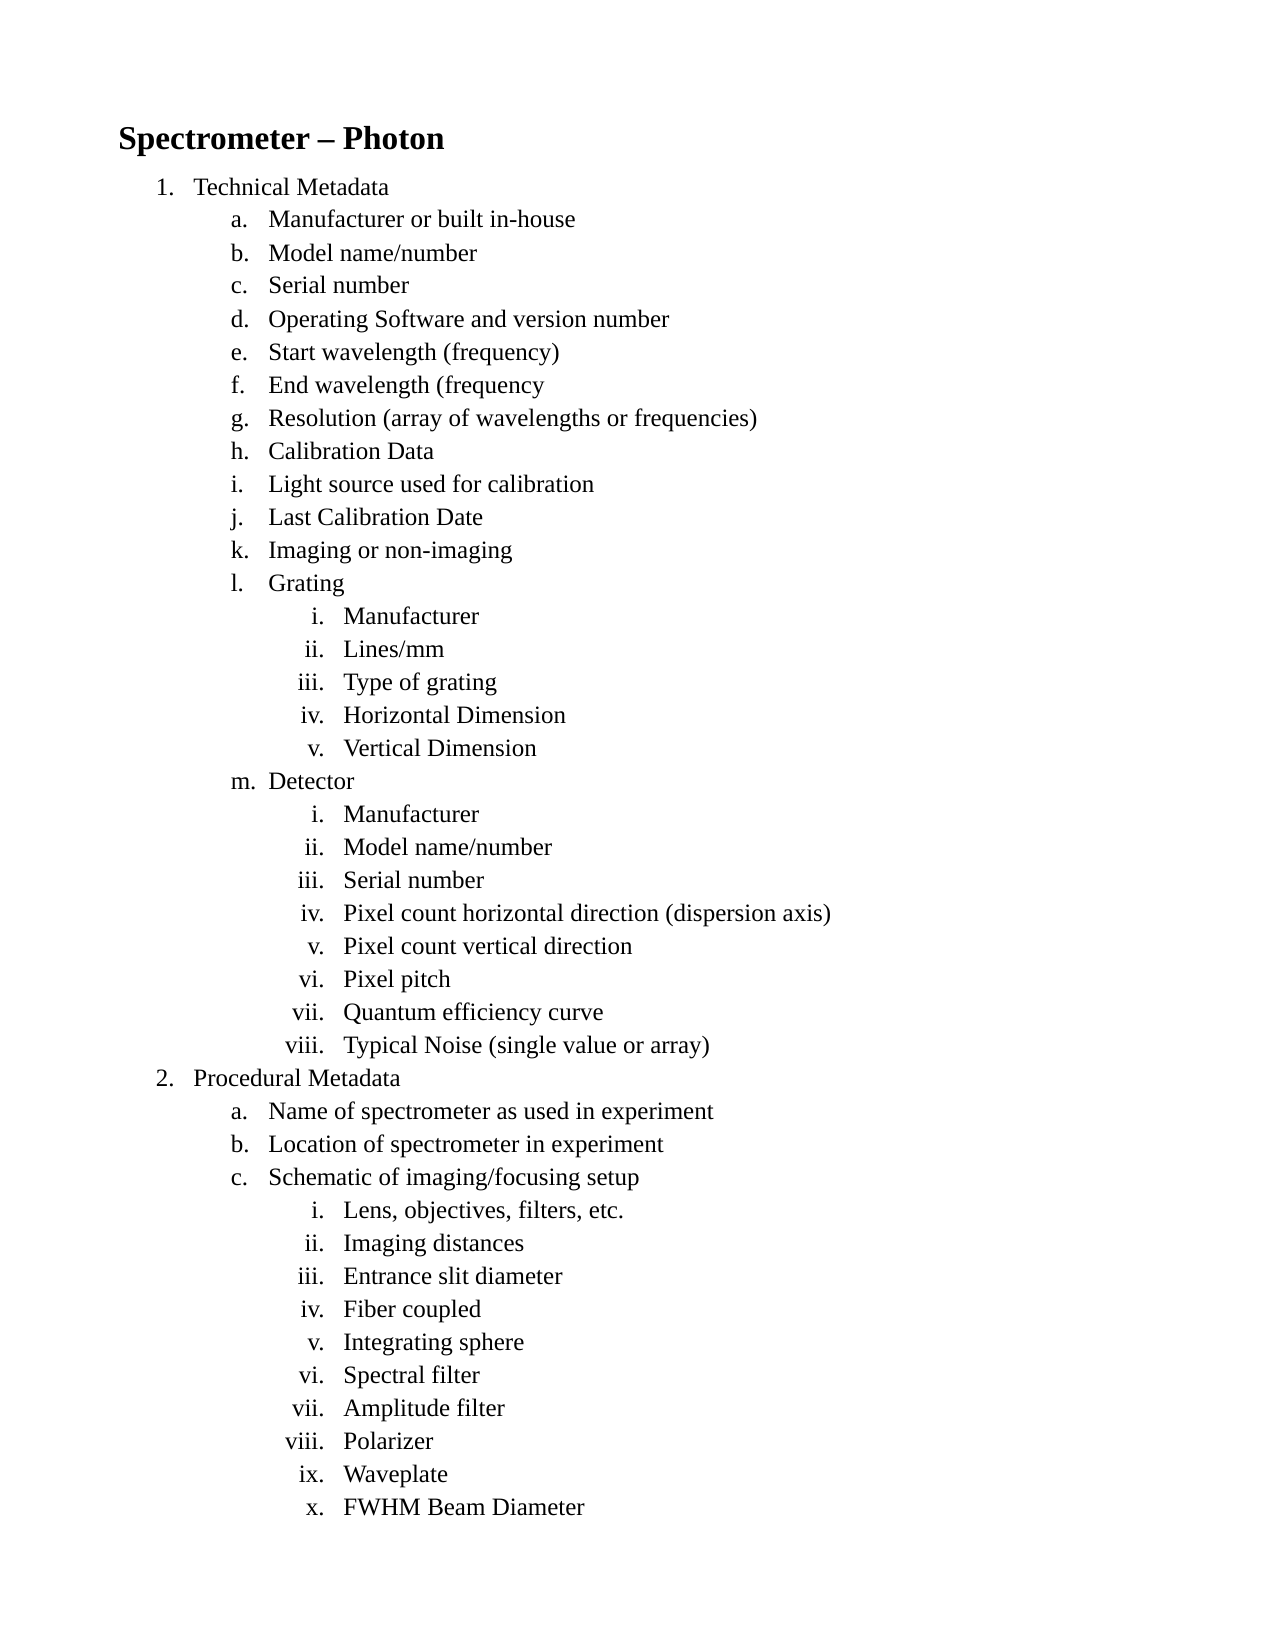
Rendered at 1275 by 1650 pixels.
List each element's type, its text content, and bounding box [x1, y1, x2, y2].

list Lines/mm [324, 634, 1157, 663]
list Entrance slit diameter [324, 1261, 1157, 1290]
list Schematic of imaging/focusing setup [231, 1162, 1157, 1191]
list Waveplate [324, 1459, 1157, 1488]
list Spectral filter [324, 1360, 1157, 1389]
list Start wavelength (frequency) [231, 337, 1157, 365]
list Type of grating [324, 667, 1157, 696]
list Typical Noise (single value or array) [324, 1030, 1157, 1059]
list End wavelength (frequency [231, 370, 1157, 398]
list Operating Software and version number [231, 304, 1157, 332]
list Pixel count vertical direction [324, 931, 1157, 960]
list Pixel pitch [324, 964, 1157, 993]
list Last Calibration Date [231, 502, 1157, 531]
list FWHM Beam Diameter [324, 1492, 1157, 1521]
list Horizontal Dimension [324, 700, 1157, 729]
list Model name/number [231, 238, 1157, 266]
list Location of spectrometer in experiment [231, 1129, 1157, 1158]
list Pixel count horizontal direction (dispersion axis) [324, 898, 1157, 927]
list Resolution (array of wavelengths or frequencies) [231, 403, 1157, 431]
list Calibration Data [231, 436, 1157, 464]
list Technical Metadata [156, 172, 1157, 200]
subtitle Spectrometer – Photon [118, 118, 1157, 156]
list Amplitude filter [324, 1393, 1157, 1422]
list Grating [231, 568, 1157, 597]
list Imaging or non-imaging [231, 535, 1157, 563]
list Light source used for calibration [231, 469, 1157, 497]
list Fiber coupled [324, 1294, 1157, 1323]
list Procedural Metadata [156, 1063, 1157, 1092]
list Integrating sphere [324, 1327, 1157, 1356]
list Detector [231, 766, 1157, 795]
list Serial number [324, 865, 1157, 894]
list Imaging distances [324, 1228, 1157, 1257]
list Lens, objectives, filters, etc. [324, 1195, 1157, 1224]
list Serial number [231, 271, 1157, 299]
list Manufacturer [324, 601, 1157, 629]
list Manufacturer or built in-house [231, 204, 1157, 233]
list Quantum efficiency curve [324, 997, 1157, 1026]
list Name of spectrometer as used in experiment [231, 1096, 1157, 1125]
list Polarizer [324, 1426, 1157, 1455]
list Model name/number [324, 832, 1157, 861]
list Vertical Dimension [324, 733, 1157, 762]
list Manufacturer [324, 799, 1157, 828]
